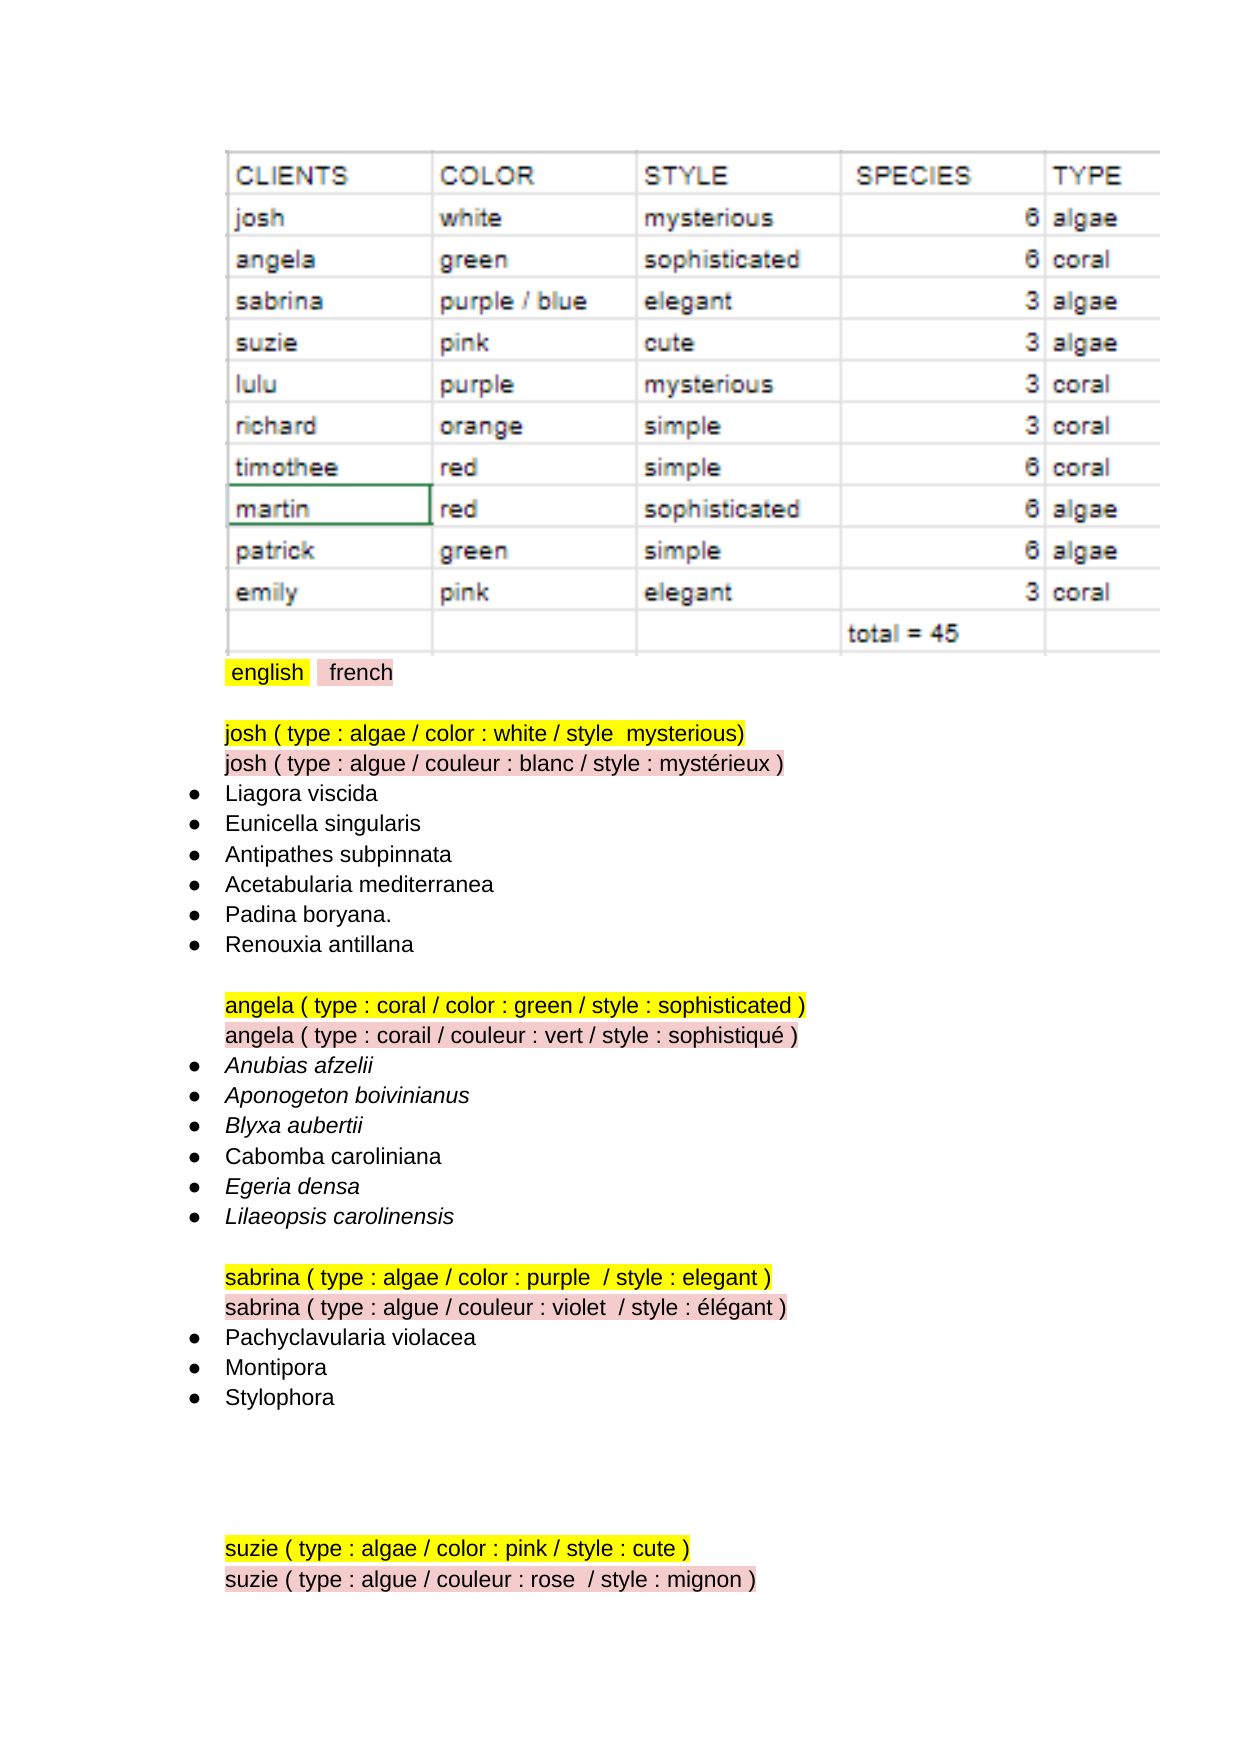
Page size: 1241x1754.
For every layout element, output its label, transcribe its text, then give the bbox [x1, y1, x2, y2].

list Montipora [187, 1354, 1090, 1380]
list Renouxia antillana [187, 931, 1090, 957]
list Liagora viscida [187, 780, 1090, 806]
list Padina boryana. [187, 901, 1090, 927]
text english french [225, 659, 1090, 686]
text angela ( type : coral / color : green / style : sophisticated ) [225, 992, 1090, 1018]
text angela ( type : corail / couleur : vert / style : sophistiqué ) [225, 1022, 1090, 1048]
list Aponogeton boivinianus [187, 1082, 1090, 1108]
text josh ( type : algae / color : white / style mysterious) [225, 720, 1090, 746]
list Antipathes subpinnata [187, 841, 1090, 867]
text suzie ( type : algae / color : pink / style : cute ) [225, 1535, 1090, 1562]
list Acetabularia mediterranea [187, 871, 1090, 897]
list Blyxa aubertii [187, 1112, 1090, 1139]
list Anubias afzelii [187, 1052, 1090, 1078]
list Stylophora [187, 1384, 1090, 1411]
text sabrina ( type : algue / couleur : violet / style : élégant ) [225, 1294, 1090, 1320]
list Lilaeopsis carolinensis [187, 1203, 1090, 1229]
list Eunicella singularis [187, 810, 1090, 837]
text suzie ( type : algue / couleur : rose / style : mignon ) [225, 1566, 1090, 1592]
list Egeria densa [187, 1173, 1090, 1199]
text sabrina ( type : algae / color : purple / style : elegant ) [225, 1263, 1090, 1290]
picture [225, 150, 1160, 656]
text josh ( type : algue / couleur : blanc / style : mystérieux ) [225, 750, 1090, 776]
list Cabomba caroliniana [187, 1143, 1090, 1169]
list Pachyclavularia violacea [187, 1324, 1090, 1350]
